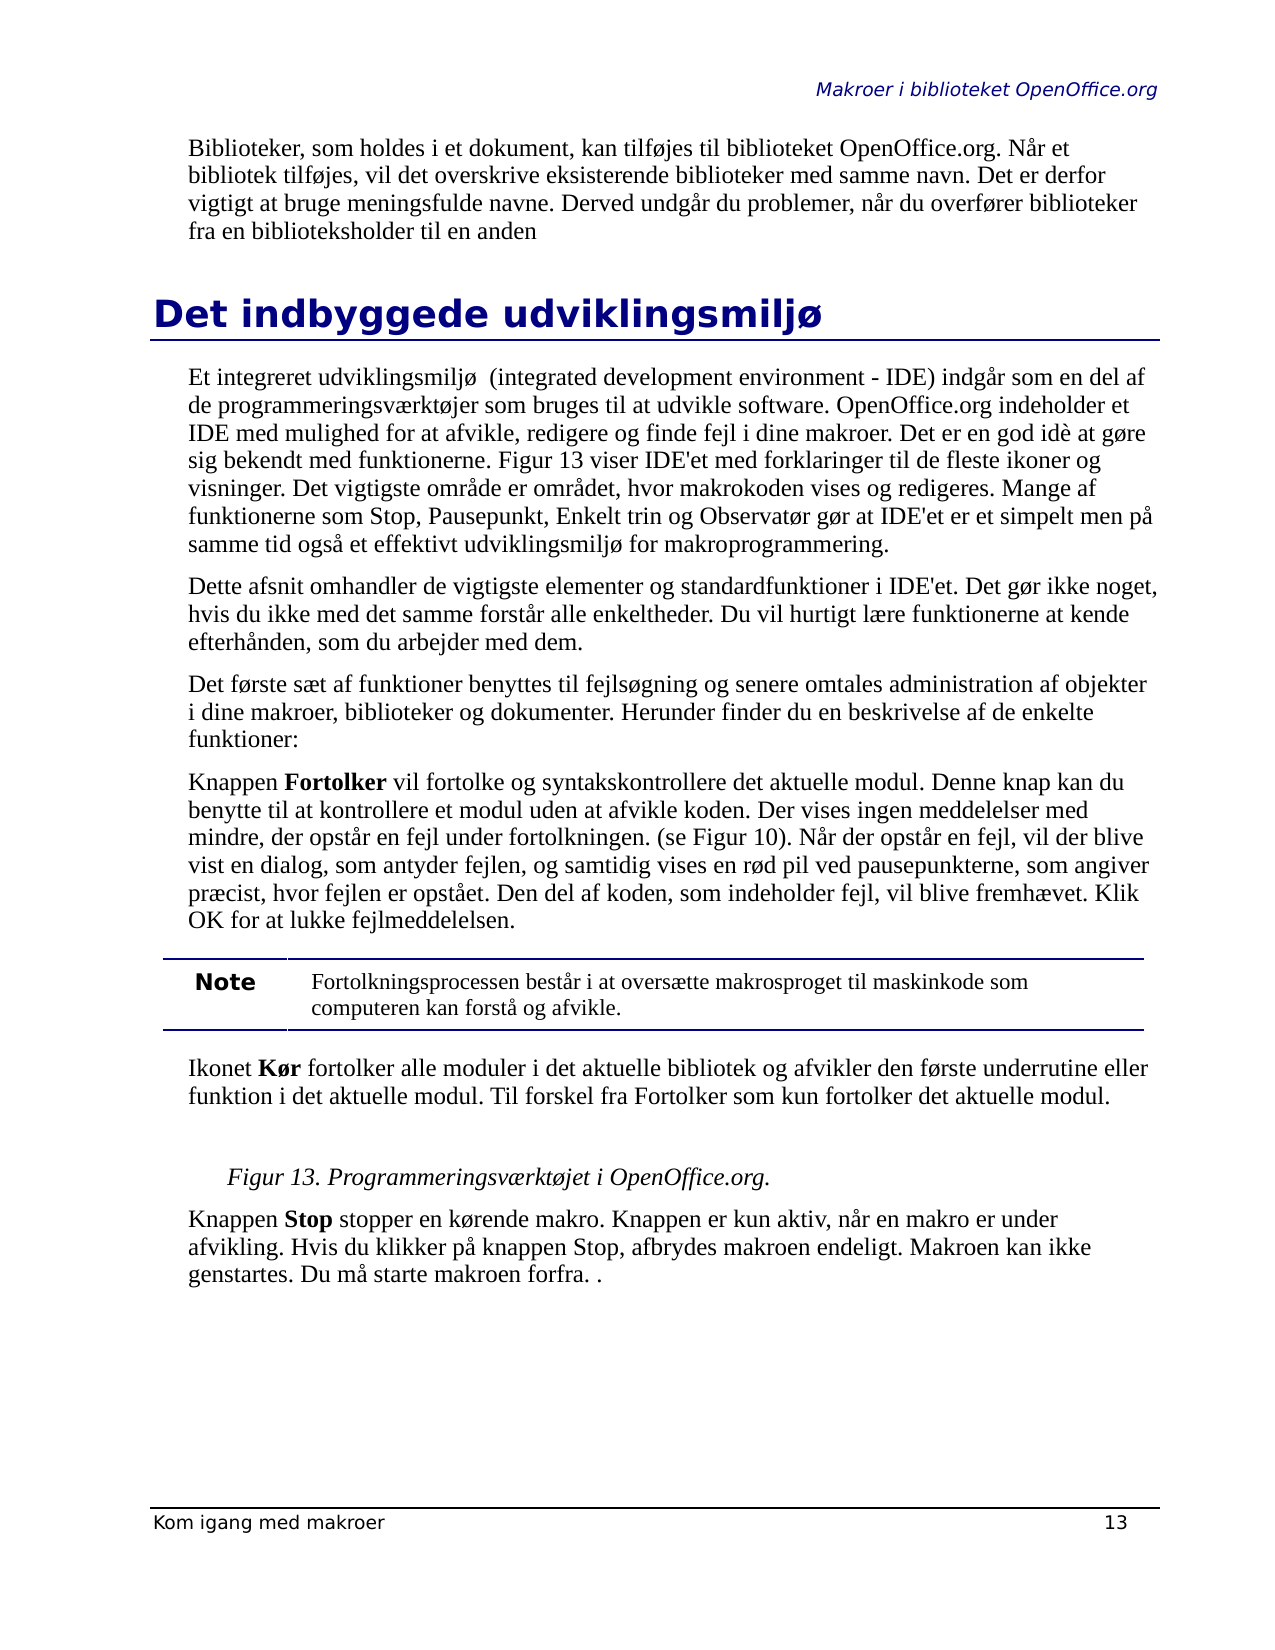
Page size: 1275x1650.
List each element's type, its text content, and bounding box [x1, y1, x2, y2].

text Ikonet Kør fortolker alle moduler i det aktuelle bibliotek og afvikler den første underrutine eller funktion i det aktuelle modul. Til forskel fra Fortolker som kun fortolker det aktuelle modul. [188, 1054, 1160, 1110]
text Knappen Stop stopper en kørende makro. Knappen er kun aktiv, når en makro er under afvikling. Hvis du klikker på knappen Stop, afbrydes makroen endeligt. Makroen kan ikke genstartes. Du må starte makroen forfra. . [188, 1205, 1160, 1288]
table_header Note [163, 960, 287, 1029]
text Det første sæt af funktioner benyttes til fejlsøgning og senere omtales administration af objekter i dine makroer, biblioteker og dokumenter. Herunder finder du en beskrivelse af de enkelte funktioner: [188, 670, 1160, 753]
table_header Fortolkningsprocessen består i at oversætte makrosproget til maskinkode som computeren kan forstå og afvikle. [288, 960, 1144, 1029]
text Et integreret udviklingsmiljø (integrated development environment - IDE) indgår som en del af de programmeringsværktøjer som bruges til at udvikle software. OpenOffice.org indeholder et IDE med mulighed for at afvikle, redigere og finde fejl i dine makroer. Det er en god idè at gøre sig bekendt med funktionerne. Figur 13 viser IDE'et med forklaringer til de fleste ikoner og visninger. Det vigtigste område er området, hvor makrokoden vises og redigeres. Mange af funktionerne som Stop, Pausepunkt, Enkelt trin og Observatør gør at IDE'et er et simpelt men på samme tid også et effektivt udviklingsmiljø for makro­programmering. [188, 363, 1160, 557]
text Knappen Fortolker vil fortolke og syntakskontrollere det aktuelle modul. Denne knap kan du benytte til at kontrollere et modul uden at afvikle koden. Der vises ingen meddelelser med mindre, der opstår en fejl under fortolkningen. (se Figur 10). Når der opstår en fejl, vil der blive vist en dialog, som antyder fejlen, og samtidig vises en rød pil ved pausepunkterne, som angiver præcist, hvor fejlen er opstået. Den del af koden, som indeholder fejl, vil blive fremhævet. Klik OK for at lukke fejlmeddelelsen. [188, 768, 1160, 934]
text Biblioteker, som holdes i et dokument, kan tilføjes til biblioteket OpenOffice.org. Når et bibliotek tilføjes, vil det overskrive eksisterende biblioteker med samme navn. Det er derfor vigtigt at bruge meningsfulde navne. Derved undgår du problemer, når du overfører biblioteker fra en biblioteksholder til en anden [188, 134, 1160, 245]
subtitle Det indbyggede udviklings­miljø [150, 290, 1160, 339]
text Figur 13. Programmeringsværktøjet i OpenOffice.org. [227, 1163, 1160, 1190]
text Dette afsnit omhandler de vigtigste elementer og standardfunktioner i IDE'et. Det gør ikke noget, hvis du ikke med det samme forstår alle enkeltheder. Du vil hurtigt lære funktionerne at kende efterhånden, som du arbejder med dem. [188, 572, 1160, 655]
